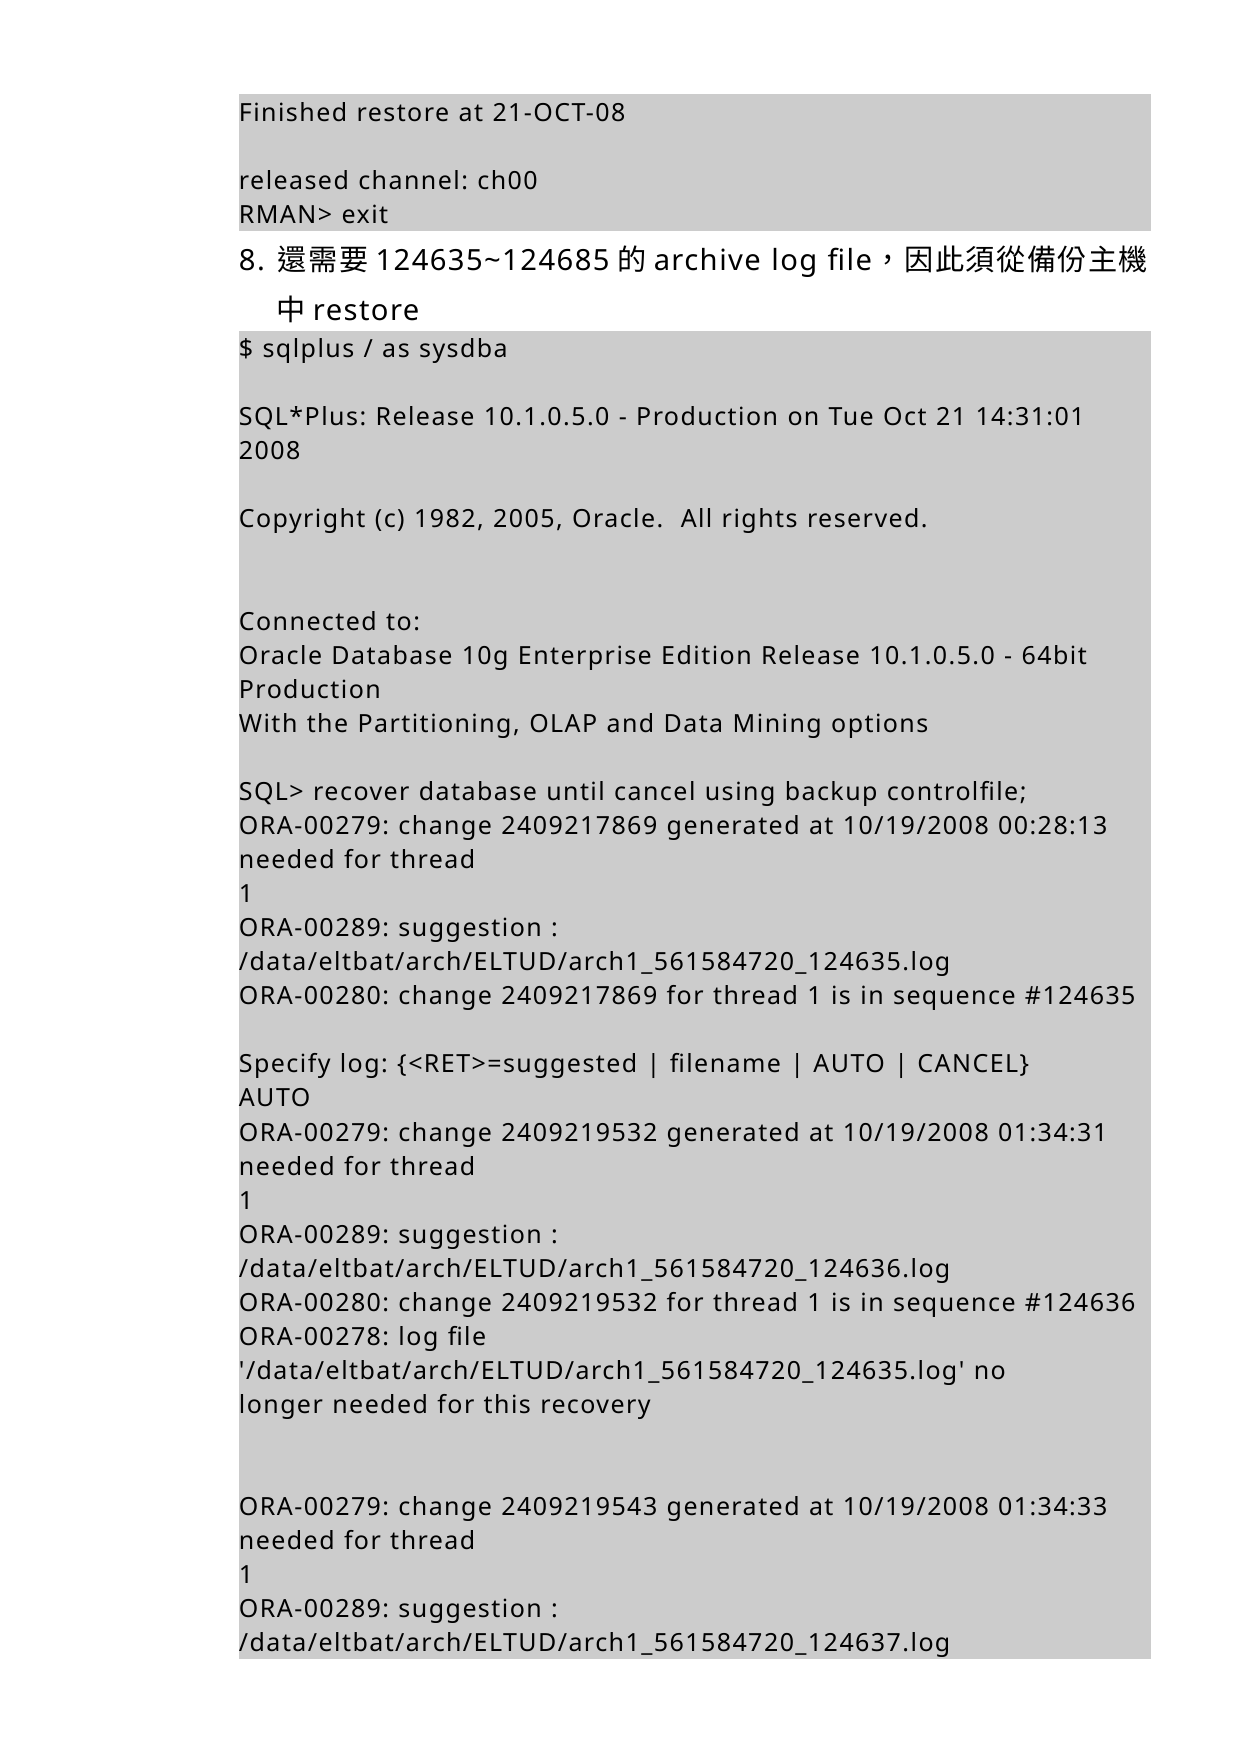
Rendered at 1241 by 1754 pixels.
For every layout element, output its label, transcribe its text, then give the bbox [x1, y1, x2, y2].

text ORA-00289: suggestion : /data/eltbat/arch/ELTUD/arch1_561584720_124636.log [239, 1216, 1151, 1284]
text Copyright (c) 1982, 2005, Oracle. All rights reserved. [239, 501, 1151, 535]
text 1 [239, 1182, 1151, 1216]
text released channel: ch00 [239, 163, 1151, 197]
text ORA-00289: suggestion : /data/eltbat/arch/ELTUD/arch1_561584720_124635.log [239, 910, 1151, 978]
text $ sqlplus / as sysdba [239, 331, 1151, 365]
text ORA-00280: change 2409217869 for thread 1 is in sequence #124635 [239, 978, 1151, 1012]
text SQL*Plus: Release 10.1.0.5.0 - Production on Tue Oct 21 14:31:01 2008 [239, 399, 1151, 467]
text Finished restore at 21-OCT-08 [239, 94, 1151, 128]
text ORA-00278: log file '/data/eltbat/arch/ELTUD/arch1_561584720_124635.log' no [239, 1318, 1151, 1387]
text ORA-00279: change 2409219532 generated at 10/19/2008 01:34:31 needed for thread [239, 1114, 1151, 1182]
text 1 [239, 1557, 1151, 1591]
list 還需要124635~124685的archive log file，因此須從備份主機中restore [239, 231, 1151, 331]
text ORA-00289: suggestion : /data/eltbat/arch/ELTUD/arch1_561584720_124637.log [239, 1591, 1151, 1659]
text AUTO [239, 1080, 1151, 1114]
text SQL> recover database until cancel using backup controlfile; [239, 773, 1151, 808]
text ORA-00279: change 2409219543 generated at 10/19/2008 01:34:33 needed for thread [239, 1489, 1151, 1557]
text Oracle Database 10g Enterprise Edition Release 10.1.0.5.0 - 64bit Production [239, 637, 1151, 705]
text ORA-00279: change 2409217869 generated at 10/19/2008 00:28:13 needed for thread [239, 808, 1151, 876]
text 1 [239, 876, 1151, 910]
text RMAN> exit [239, 197, 1151, 231]
text longer needed for this recovery [239, 1387, 1151, 1421]
text Specify log: {<RET>=suggested | filename | AUTO | CANCEL} [239, 1046, 1151, 1080]
text ORA-00280: change 2409219532 for thread 1 is in sequence #124636 [239, 1284, 1151, 1318]
text Connected to: [239, 603, 1151, 637]
text With the Partitioning, OLAP and Data Mining options [239, 705, 1151, 739]
